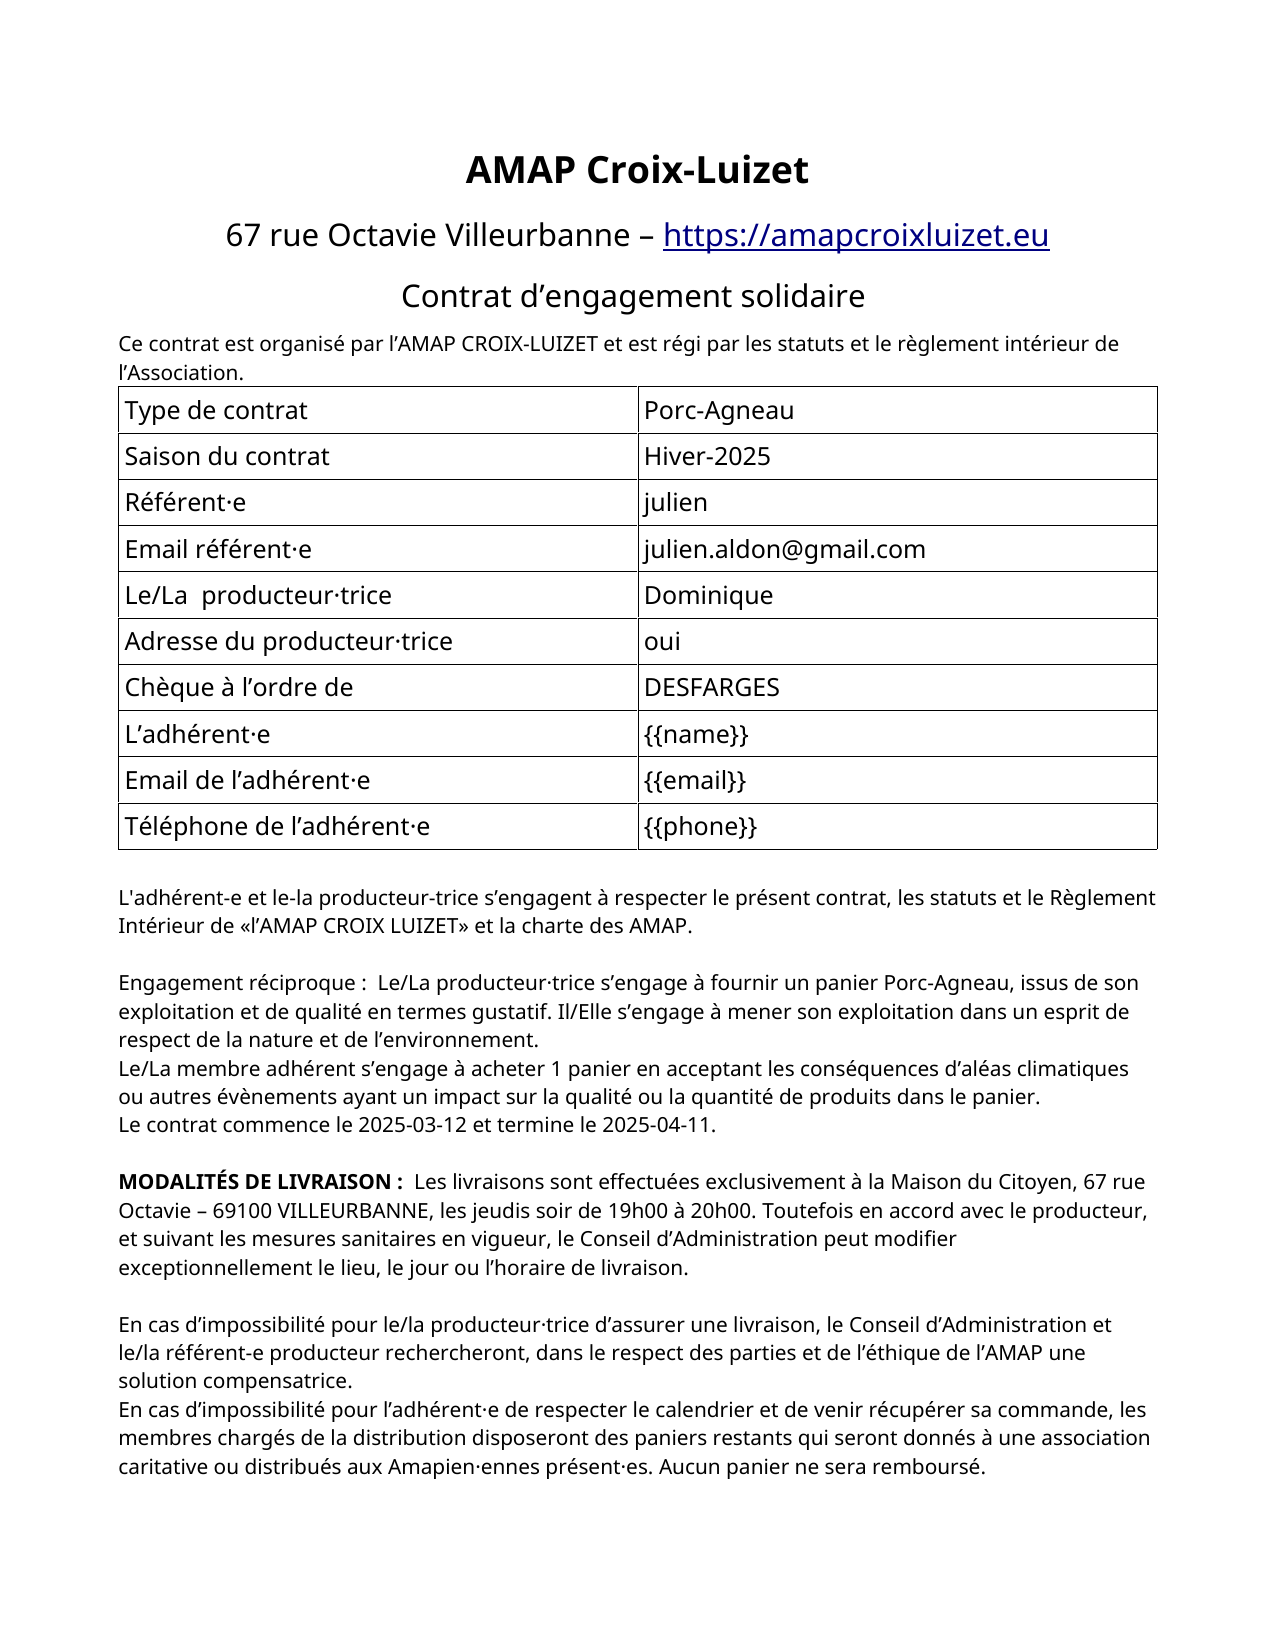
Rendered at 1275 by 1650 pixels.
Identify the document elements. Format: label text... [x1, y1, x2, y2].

table_cell Le/La producteur·trice [119, 572, 637, 617]
subtitle Contrat d’engagement solidaire [118, 274, 1157, 317]
table_cell Référent·e [119, 480, 637, 525]
subtitle 67 rue Octavie Villeurbanne – https://amapcroixluizet.eu [118, 213, 1157, 256]
table_cell julien.aldon@gmail.com [639, 526, 1157, 571]
table_cell Téléphone de l’adhérent·e [119, 804, 637, 849]
table_cell Dominique [639, 572, 1157, 617]
table_cell Chèque à l’ordre de [119, 665, 637, 710]
table_cell {{name}} [639, 711, 1157, 756]
text L'adhérent-e et le-la producteur-trice s’engagent à respecter le présent contrat, les statuts et le Règlement Intérieur de «l’AMAP CROIX LUIZET» et la charte des AMAP. [118, 883, 1157, 940]
text Le/La membre adhérent s’engage à acheter 1 panier en acceptant les conséquences d’aléas climatiques ou autres évènements ayant un impact sur la qualité ou la quantité de produits dans le panier. [118, 1054, 1157, 1111]
table_header Porc-Agneau [639, 387, 1157, 432]
text Le contrat commence le 2025-03-12 et termine le 2025-04-11. [118, 1111, 1157, 1139]
text En cas d’impossibilité pour le/la producteur·trice d’assurer une livraison, le Conseil d’Administration et le/la référent-e producteur rechercheront, dans le respect des parties et de l’éthique de l’AMAP une solution compensatrice. [118, 1310, 1157, 1395]
text En cas d’impossibilité pour l’adhérent·e de respecter le calendrier et de venir récupérer sa commande, les membres chargés de la distribution disposeront des paniers restants qui seront donnés à une association caritative ou distribués aux Amapien·ennes présent·es. Aucun panier ne sera remboursé. [118, 1395, 1157, 1480]
table_cell oui [639, 619, 1157, 664]
table_cell Hiver-2025 [639, 434, 1157, 479]
subtitle AMAP Croix-Luizet [118, 143, 1157, 194]
table_cell L’adhérent·e [119, 711, 637, 756]
table_header Type de contrat [119, 387, 637, 432]
table_cell julien [639, 480, 1157, 525]
table_cell {{email}} [639, 757, 1157, 802]
table_cell DESFARGES [639, 665, 1157, 710]
text MODALITÉS DE LIVRAISON : Les livraisons sont effectuées exclusivement à la Maison du Citoyen, 67 rue Octavie – 69100 VILLEURBANNE, les jeudis soir de 19h00 à 20h00. Toutefois en accord avec le producteur, et suivant les mesures sanitaires en vigueur, le Conseil d’Administration peut modifier exceptionnellement le lieu, le jour ou l’horaire de livraison. [118, 1167, 1157, 1281]
table_cell Saison du contrat [119, 434, 637, 479]
table_cell Email de l’adhérent·e [119, 757, 637, 802]
table_cell {{phone}} [639, 804, 1157, 849]
text Ce contrat est organisé par l’AMAP CROIX-LUIZET et est régi par les statuts et le règlement intérieur de l’Association. [118, 329, 1157, 386]
table_cell Email référent·e [119, 526, 637, 571]
text Engagement réciproque : Le/La producteur·trice s’engage à fournir un panier Porc-Agneau, issus de son exploitation et de qualité en termes gustatif. Il/Elle s’engage à mener son exploitation dans un esprit de respect de la nature et de l’environnement. [118, 968, 1157, 1054]
table_cell Adresse du producteur·trice [119, 619, 637, 664]
